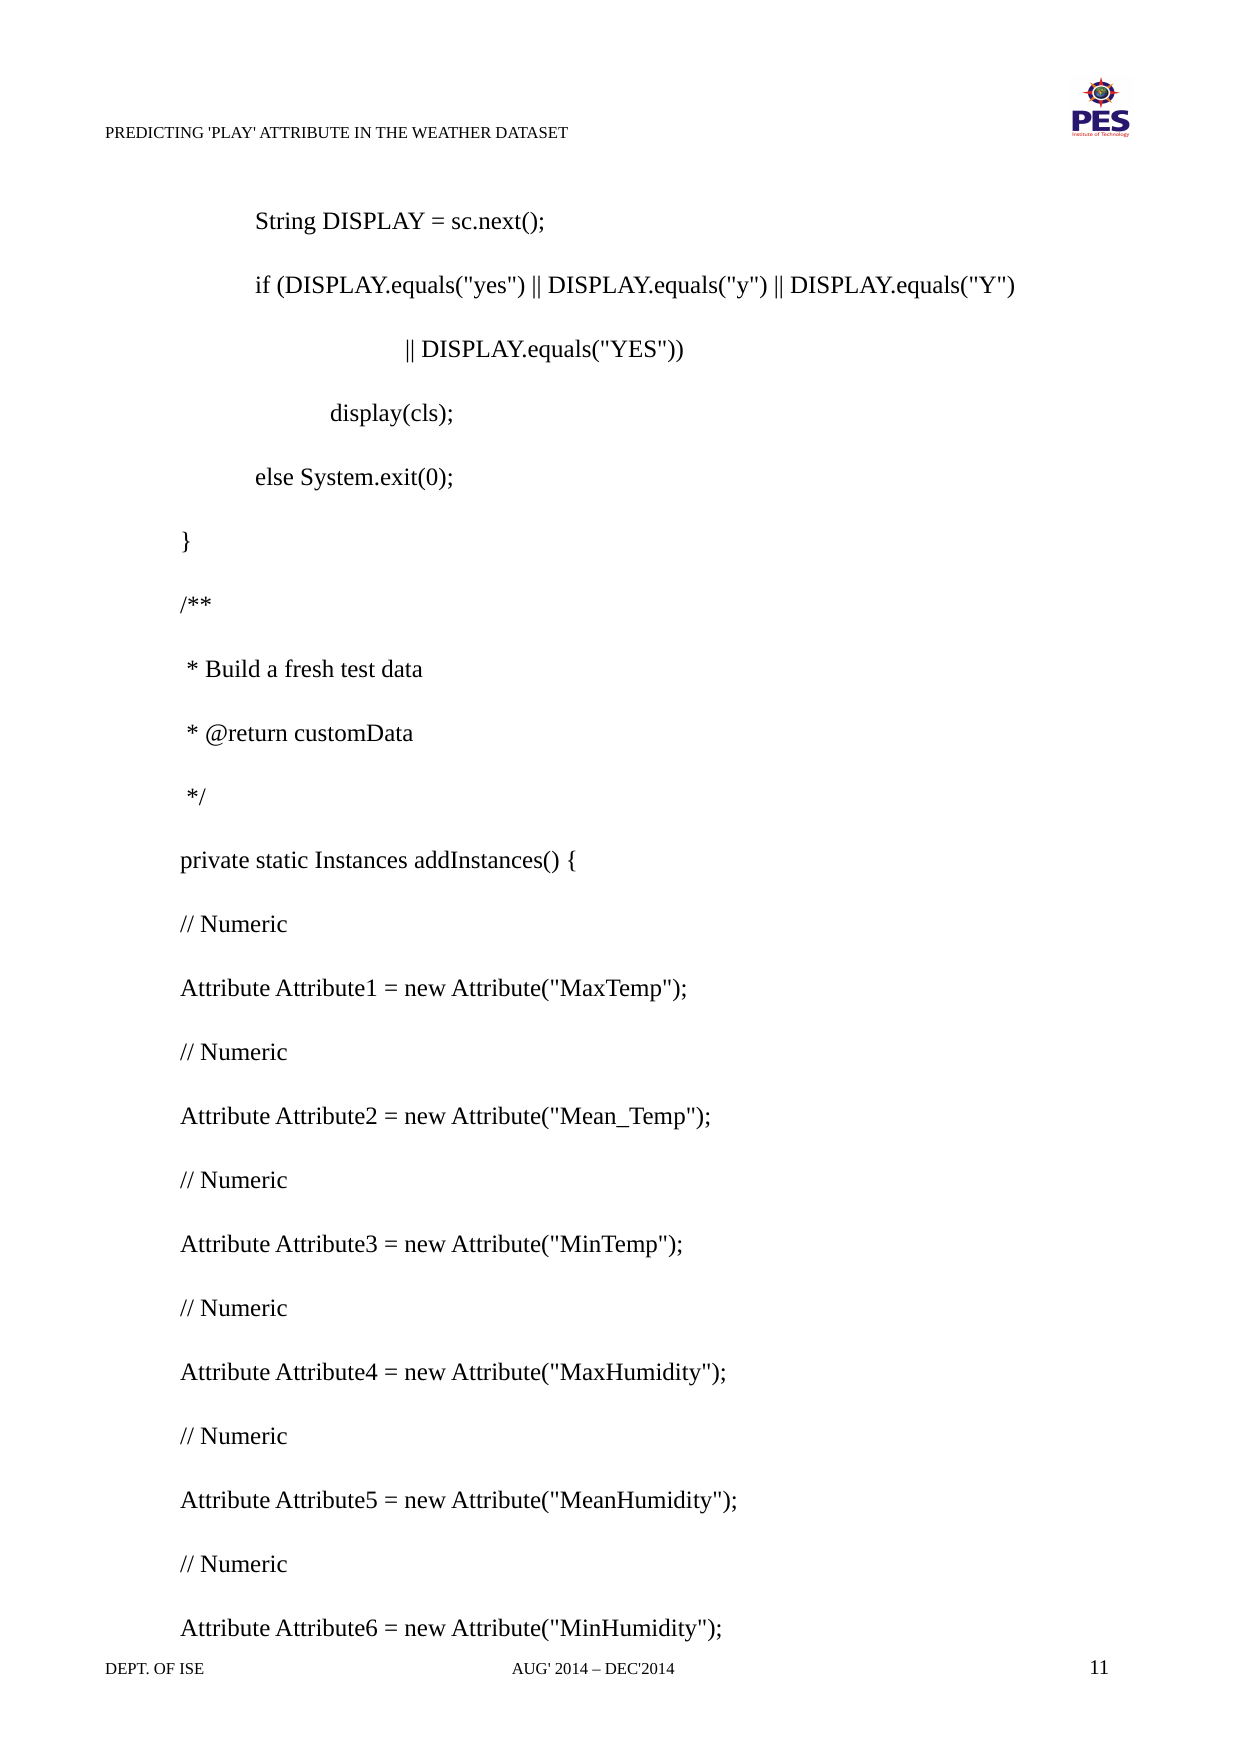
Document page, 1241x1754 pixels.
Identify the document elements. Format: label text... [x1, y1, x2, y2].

text // Numeric [105, 1549, 1135, 1578]
text // Numeric [105, 1293, 1135, 1322]
picture [1068, 75, 1134, 139]
text // Numeric [105, 909, 1135, 938]
text /** [105, 590, 1135, 618]
text || DISPLAY.equals("YES")) [105, 334, 1135, 363]
text display(cls); [105, 398, 1135, 427]
text } [105, 526, 1135, 554]
text String DISPLAY = sc.next(); [105, 206, 1135, 235]
text if (DISPLAY.equals("yes") || DISPLAY.equals("y") || DISPLAY.equals("Y") [105, 270, 1135, 299]
text Attribute Attribute1 = new Attribute("MaxTemp"); [105, 973, 1135, 1002]
text Attribute Attribute4 = new Attribute("MaxHumidity"); [105, 1357, 1135, 1386]
text Attribute Attribute5 = new Attribute("MeanHumidity"); [105, 1485, 1135, 1514]
text private static Instances addInstances() { [105, 846, 1135, 874]
text // Numeric [105, 1037, 1135, 1066]
text * Build a fresh test data [105, 654, 1135, 682]
text // Numeric [105, 1165, 1135, 1194]
text else System.exit(0); [105, 462, 1135, 491]
text Attribute Attribute2 = new Attribute("Mean_Temp"); [105, 1101, 1135, 1130]
text * @return customData [105, 718, 1135, 746]
text Attribute Attribute3 = new Attribute("MinTemp"); [105, 1229, 1135, 1258]
text // Numeric [105, 1421, 1135, 1450]
text Attribute Attribute6 = new Attribute("MinHumidity"); [105, 1613, 1135, 1642]
text */ [105, 782, 1135, 810]
